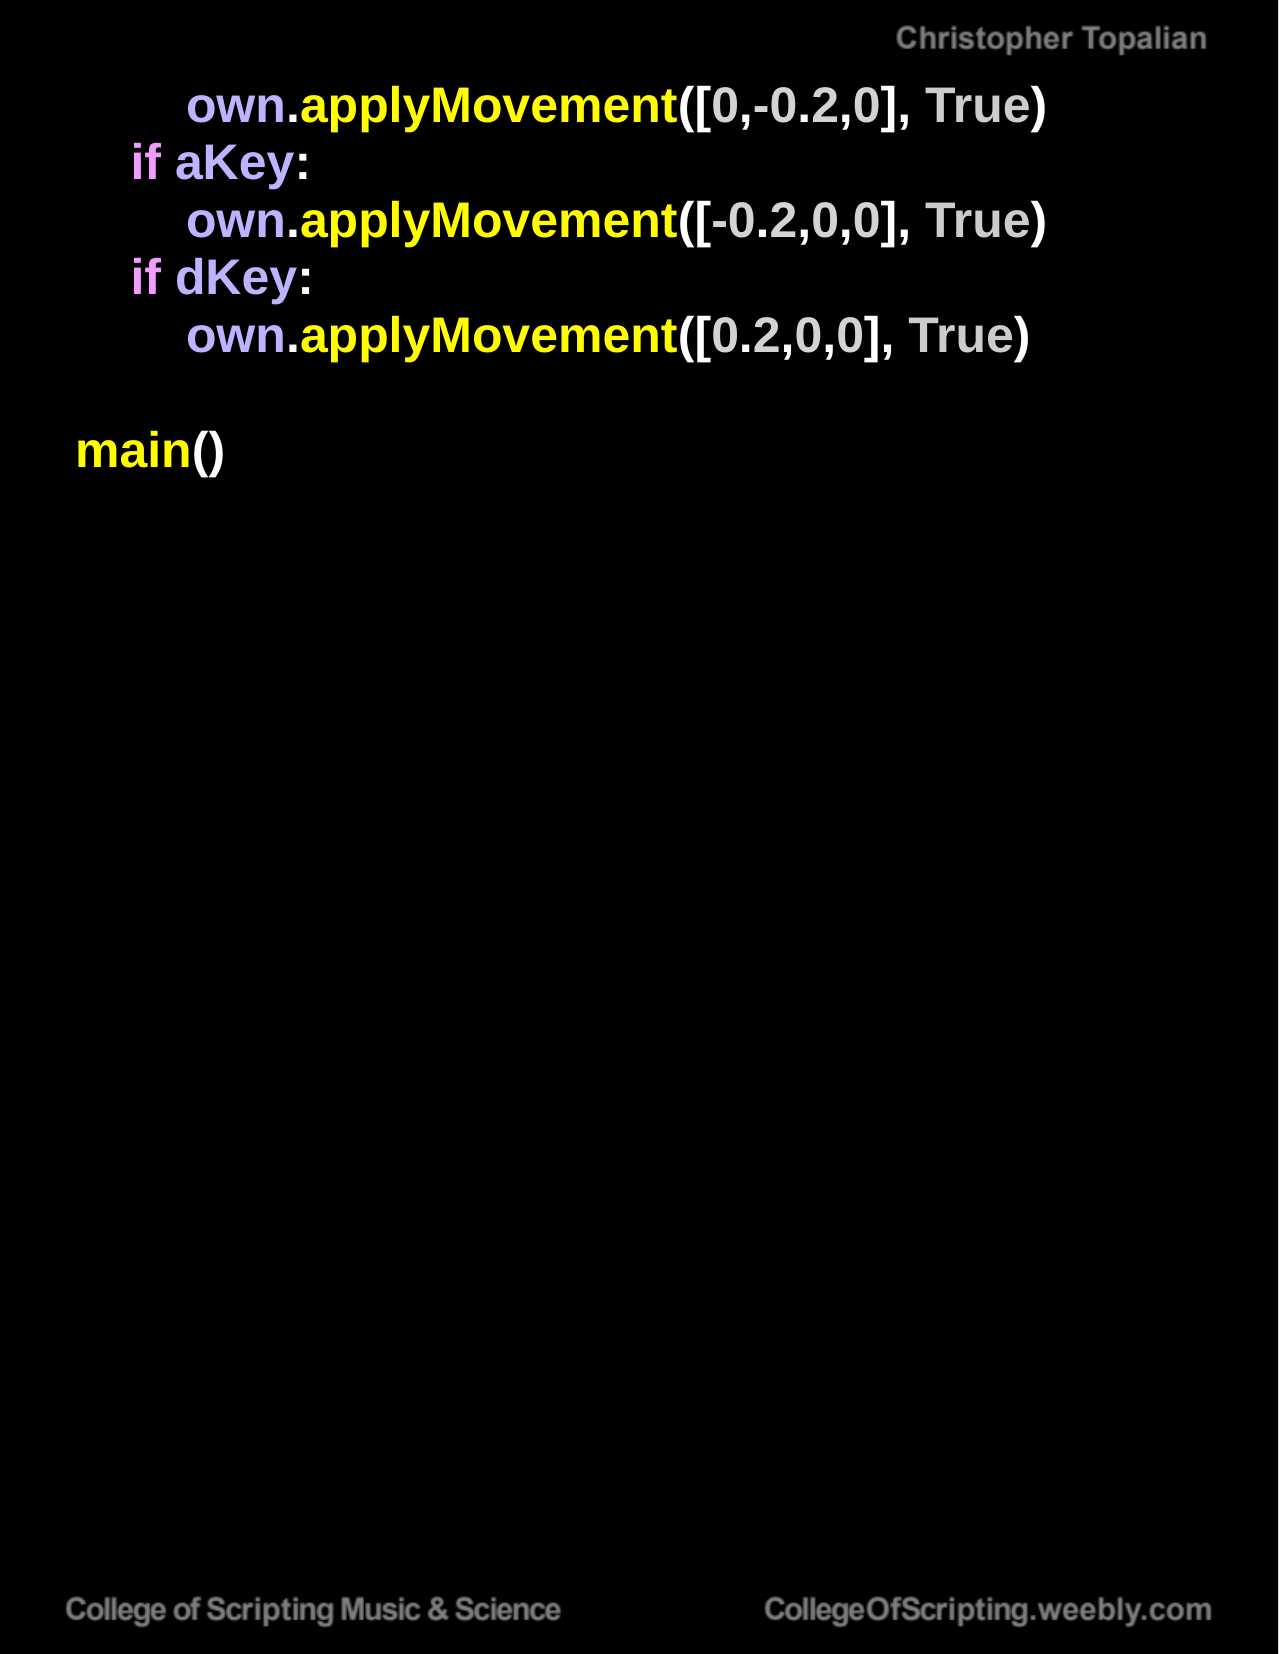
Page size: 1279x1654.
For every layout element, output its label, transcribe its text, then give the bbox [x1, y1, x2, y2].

text if aKey: [75, 132, 1203, 190]
text if dKey: [75, 247, 1203, 305]
text main() [75, 420, 1203, 477]
text own.applyMovement([-0.2,0,0], True) [75, 190, 1203, 247]
text own.applyMovement([0,-0.2,0], True) [75, 75, 1203, 132]
text own.applyMovement([0.2,0,0], True) [75, 305, 1203, 362]
